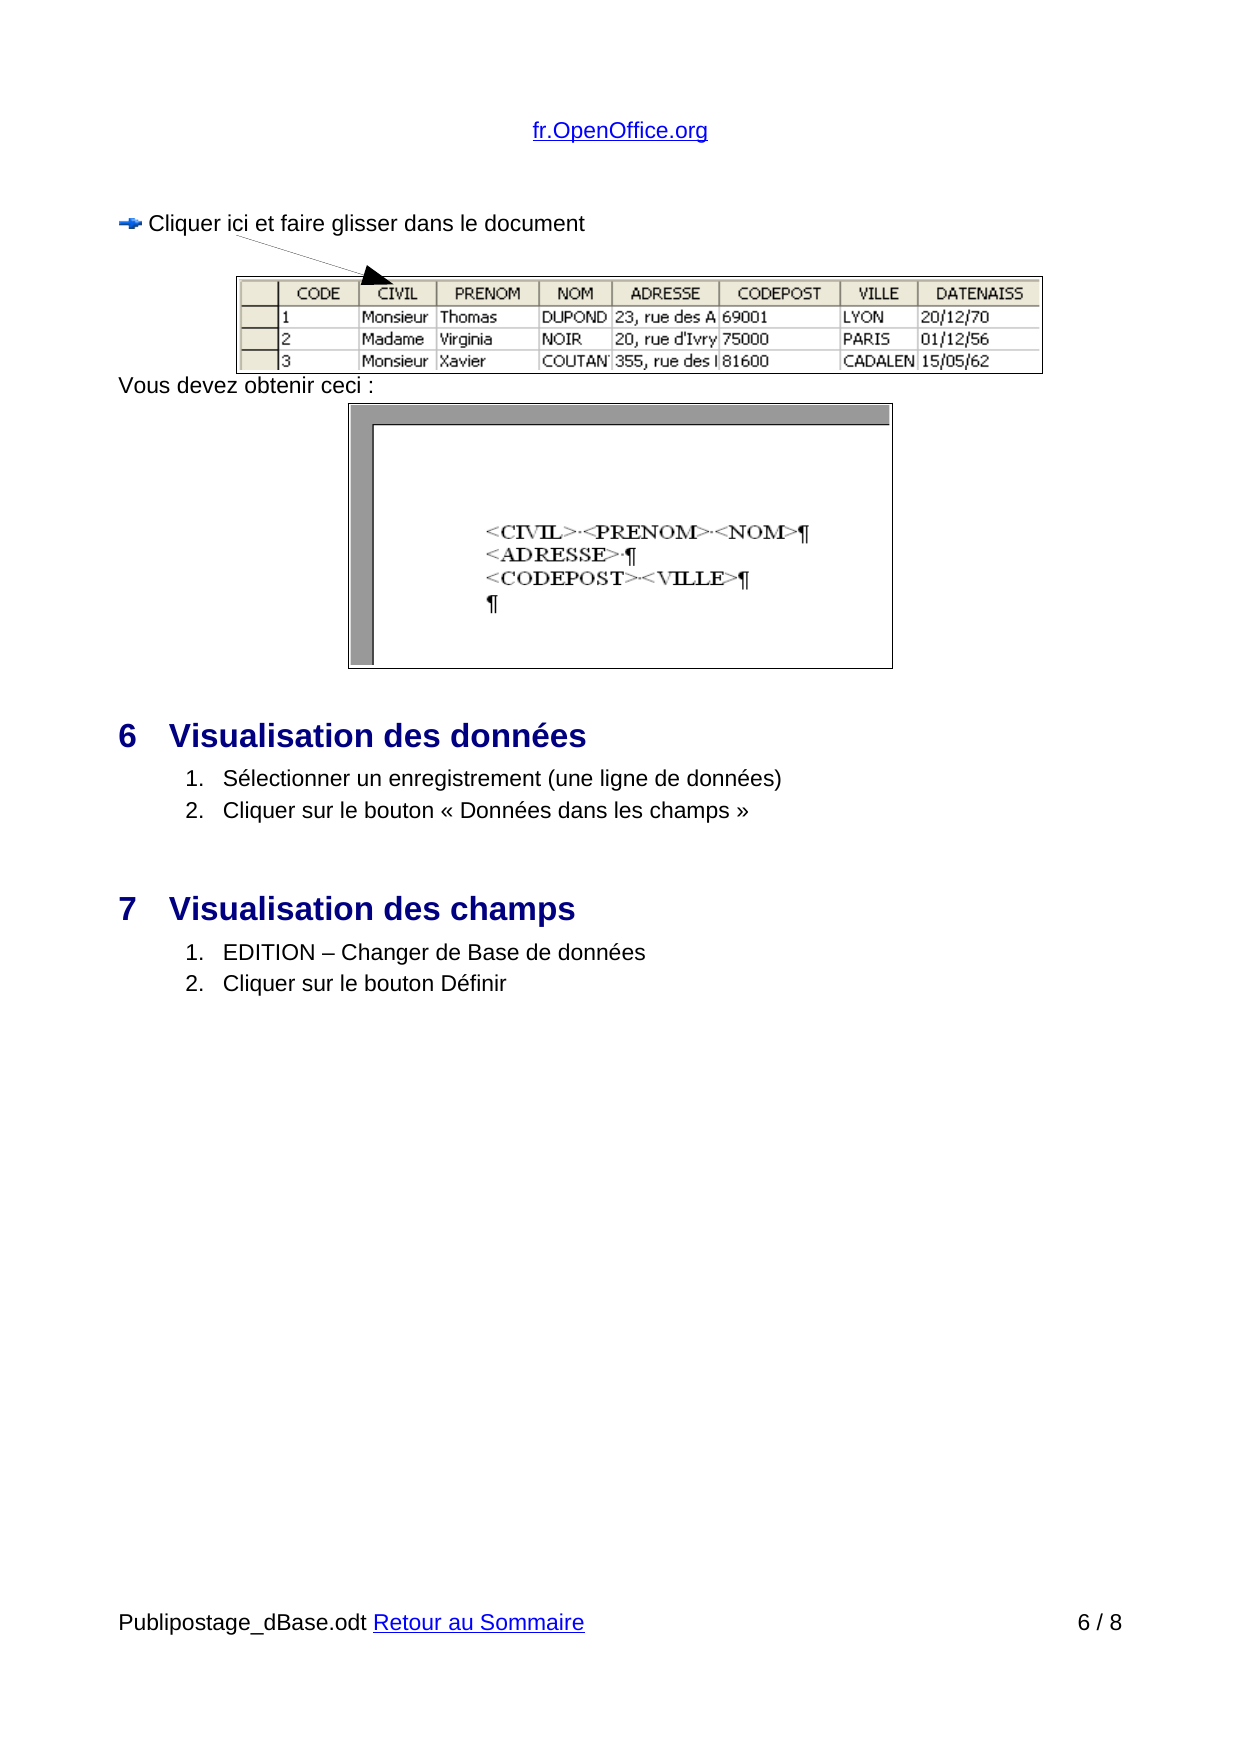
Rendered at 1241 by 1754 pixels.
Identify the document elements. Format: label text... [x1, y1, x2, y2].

picture [350, 405, 890, 665]
list Cliquer sur le bouton « Données dans les champs » [185, 798, 1122, 823]
subtitle Visualisation des données [118, 717, 1122, 754]
list Cliquer ici et faire glisser dans le document [118, 211, 1122, 236]
list EDITION – Changer de Base de données [185, 939, 1122, 965]
list Cliquer sur le bouton Définir [185, 971, 1122, 996]
list [237, 277, 1042, 373]
picture [119, 218, 142, 229]
text Vous devez obtenir ceci : [118, 274, 1122, 399]
list Sélectionner un enregistrement (une ligne de données) [185, 766, 1122, 792]
picture [239, 279, 1040, 370]
subtitle Visualisation des champs [118, 890, 1122, 927]
